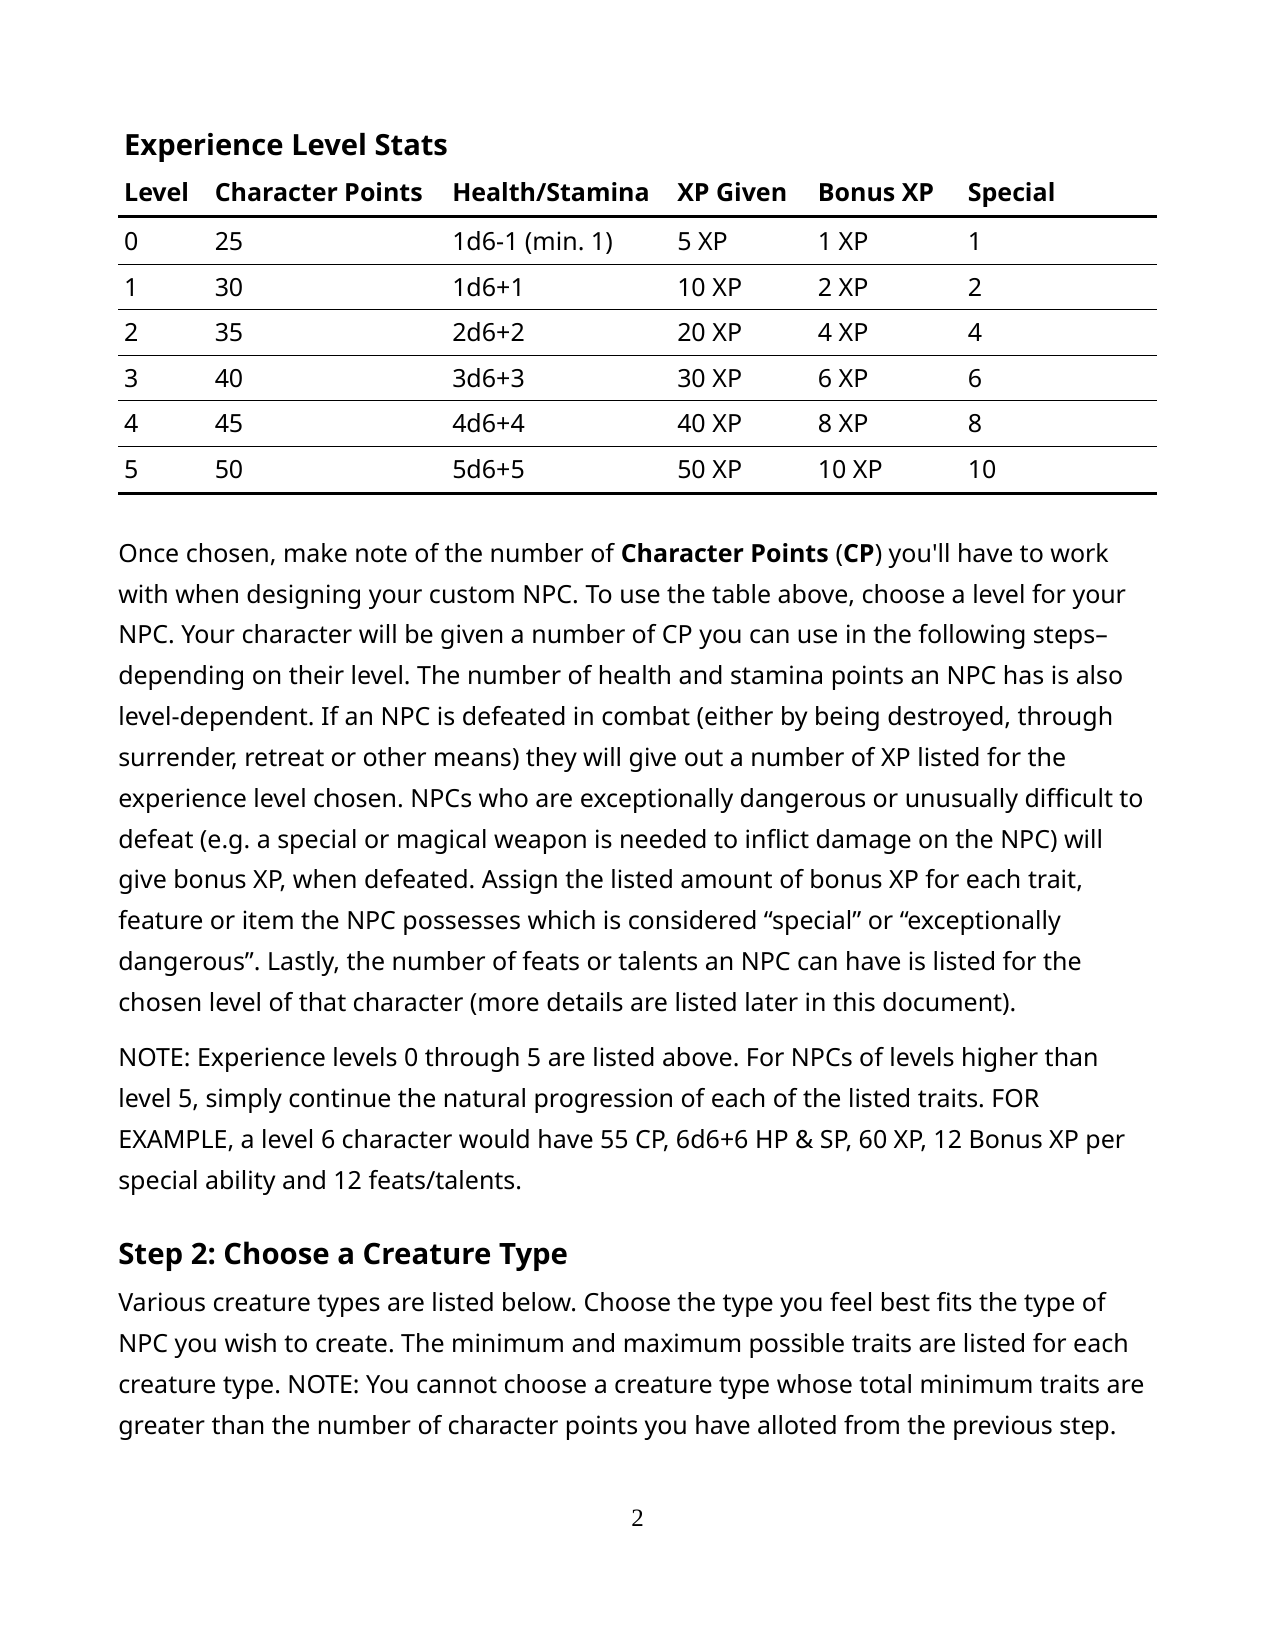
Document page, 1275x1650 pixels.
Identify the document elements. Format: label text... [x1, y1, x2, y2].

table_cell Special [962, 169, 1157, 215]
table_cell 4 [962, 310, 1157, 355]
text NOTE: Experience levels 0 through 5 are listed above. For NPCs of levels higher than level 5, simply continue the natural progression of each of the listed traits. FOR EXAMPLE, a level 6 character would have 55 CP, 6d6+6 HP & SP, 60 XP, 12 Bonus XP per special ability and 12 feats/talents. [118, 1040, 1157, 1197]
table_cell Bonus XP [812, 169, 962, 215]
table_cell 5d6+5 [446, 447, 671, 492]
table_cell 3d6+3 [446, 356, 671, 400]
table_cell 30 XP [671, 356, 812, 400]
table_cell 40 XP [671, 401, 812, 446]
table_cell 8 XP [812, 401, 962, 446]
table_cell 2 [118, 310, 209, 355]
table_cell 6 [962, 356, 1157, 400]
table_cell 4 XP [812, 310, 962, 355]
table_cell 10 [962, 447, 1157, 492]
table_cell Character Points [209, 169, 446, 215]
table_cell 40 [209, 356, 446, 400]
table_cell 1d6+1 [446, 265, 671, 309]
table_cell 50 [209, 447, 446, 492]
subtitle Step 2: Choose a Creature Type [118, 1233, 1157, 1273]
table_cell 2d6+2 [446, 310, 671, 355]
table_cell 5 XP [671, 218, 812, 263]
text Once chosen, make note of the number of Character Points (CP) you'll have to work with when designing your custom NPC. To use the table above, choose a level for your NPC. Your character will be given a number of CP you can use in the following steps–depending on their level. The number of health and stamina points an NPC has is also level-dependent. If an NPC is defeated in combat (either by being destroyed, through surrender, retreat or other means) they will give out a number of XP listed for the experience level chosen. NPCs who are exceptionally dangerous or unusually difficult to defeat (e.g. a special or magical weapon is needed to inflict damage on the NPC) will give bonus XP, when defeated. Assign the listed amount of bonus XP for each trait, feature or item the NPC possesses which is considered “special” or “exceptionally dangerous”. Lastly, the number of feats or talents an NPC can have is listed for the chosen level of that character (more details are listed later in this document). [118, 495, 1157, 1019]
text Various creature types are listed below. Choose the type you feel best fits the type of NPC you wish to create. The minimum and maximum possible traits are listed for each creature type. NOTE: You cannot choose a creature type whose total minimum traits are greater than the number of character points you have alloted from the previous step. [118, 1285, 1157, 1442]
table_cell 4d6+4 [446, 401, 671, 446]
table_cell 10 XP [671, 265, 812, 309]
table_cell 50 XP [671, 447, 812, 492]
table_cell 4 [118, 401, 209, 446]
table_cell 20 XP [671, 310, 812, 355]
table_cell 25 [209, 218, 446, 263]
table_cell 10 XP [812, 447, 962, 492]
table_cell 1 [118, 265, 209, 309]
table_cell 1d6-1 (min. 1) [446, 218, 671, 263]
table_cell 6 XP [812, 356, 962, 400]
table_cell XP Given [671, 169, 812, 215]
table_cell 0 [118, 218, 209, 263]
table_cell 8 [962, 401, 1157, 446]
table_cell 2 XP [812, 265, 962, 309]
table_cell 30 [209, 265, 446, 309]
table_cell 2 [962, 265, 1157, 309]
table_cell 1 XP [812, 218, 962, 263]
table_cell Health/Stamina [446, 169, 671, 215]
table_cell Level [118, 169, 209, 215]
table_header Experience Level Stats [118, 118, 1157, 169]
table_cell 5 [118, 447, 209, 492]
table_cell 45 [209, 401, 446, 446]
table_cell 35 [209, 310, 446, 355]
table_cell 3 [118, 356, 209, 400]
table_cell 1 [962, 218, 1157, 263]
